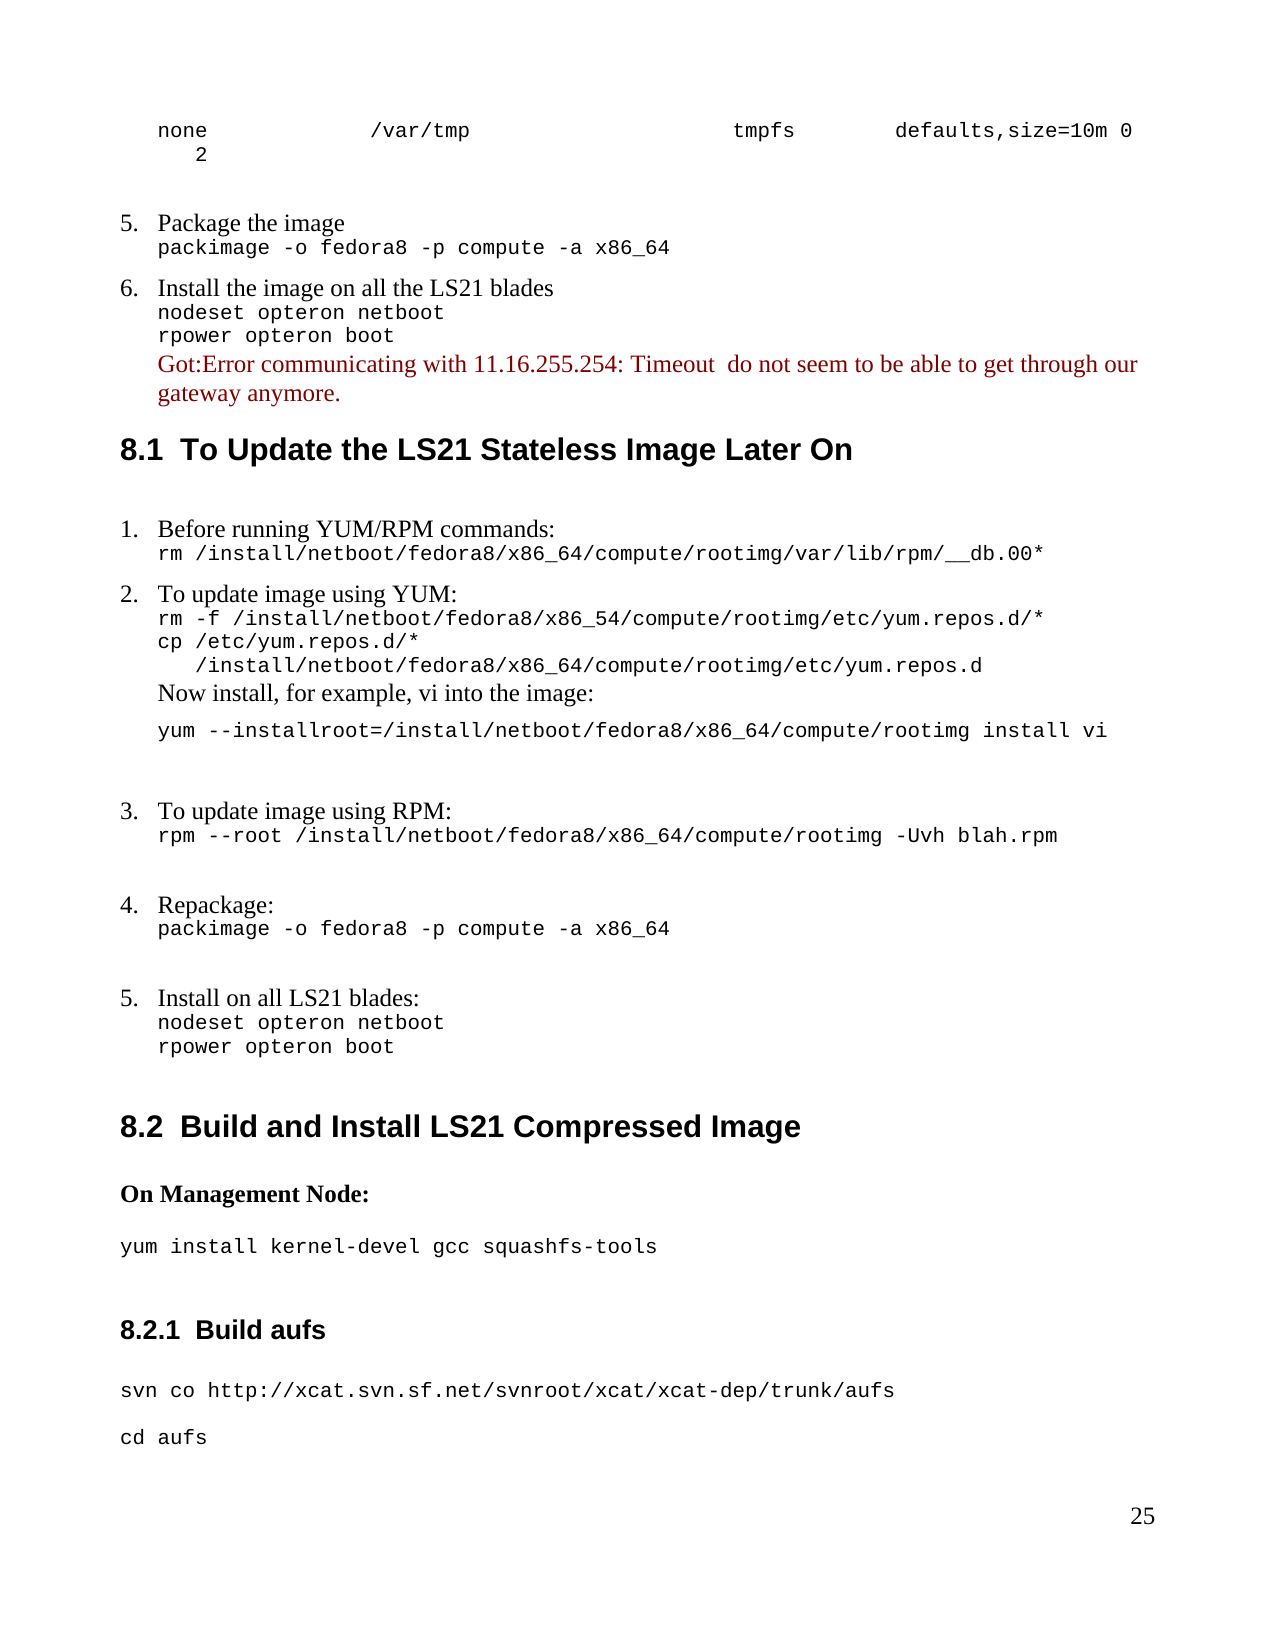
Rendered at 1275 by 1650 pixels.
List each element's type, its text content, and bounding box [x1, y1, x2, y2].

list Package the image [120, 208, 1155, 237]
text packimage -o fedora8 -p compute -a x86_64 [157, 918, 1155, 942]
text nodeset opteron netboot [157, 302, 1155, 325]
text yum --installroot=/install/netboot/fedora8/x86_64/compute/rootimg install vi [157, 720, 1155, 743]
text rpower opteron boot [157, 1036, 1155, 1059]
text none /var/tmp tmpfs defaults,size=10m 0 2 [157, 120, 1155, 167]
list Before running YUM/RPM commands: [120, 514, 1155, 543]
text cd aufs [120, 1427, 1155, 1451]
list Repackage: [120, 890, 1155, 918]
list To update image using RPM: [120, 796, 1155, 825]
subtitle Build and Install LS21 Compressed Image [120, 1108, 1155, 1144]
text svn co http://xcat.svn.sf.net/svnroot/xcat/xcat-dep/trunk/aufs [120, 1380, 1155, 1404]
list To update image using YUM: [120, 579, 1155, 607]
text rm -f /install/netboot/fedora8/x86_54/compute/rootimg/etc/yum.repos.d/* [157, 607, 1155, 631]
subtitle To Update the LS21 Stateless Image Later On [120, 431, 1155, 467]
list Install the image on all the LS21 blades [120, 273, 1155, 302]
text yum install kernel-devel gcc squashfs-tools [120, 1236, 1155, 1260]
text rm /install/netboot/fedora8/x86_64/compute/rootimg/var/lib/rpm/__db.00* [157, 543, 1155, 567]
text On Management Node: [120, 1179, 1155, 1208]
text nodeset opteron netboot [157, 1012, 1155, 1036]
text rpower opteron boot [157, 325, 1155, 349]
text Now install, for example, vi into the image: [157, 678, 1155, 707]
text packimage -o fedora8 -p compute -a x86_64 [157, 237, 1155, 261]
list Install on all LS21 blades: [120, 983, 1155, 1012]
text rpm --root /install/netboot/fedora8/x86_64/compute/rootimg -Uvh blah.rpm [157, 825, 1155, 848]
text cp /etc/yum.repos.d/* /install/netboot/fedora8/x86_64/compute/rootimg/etc/yum.repos.d [157, 631, 1155, 678]
subtitle Build aufs [120, 1314, 1155, 1345]
text Got:Error communicating with 11.16.255.254: Timeout do not seem to be able to get through our gateway anymore. [157, 349, 1155, 406]
